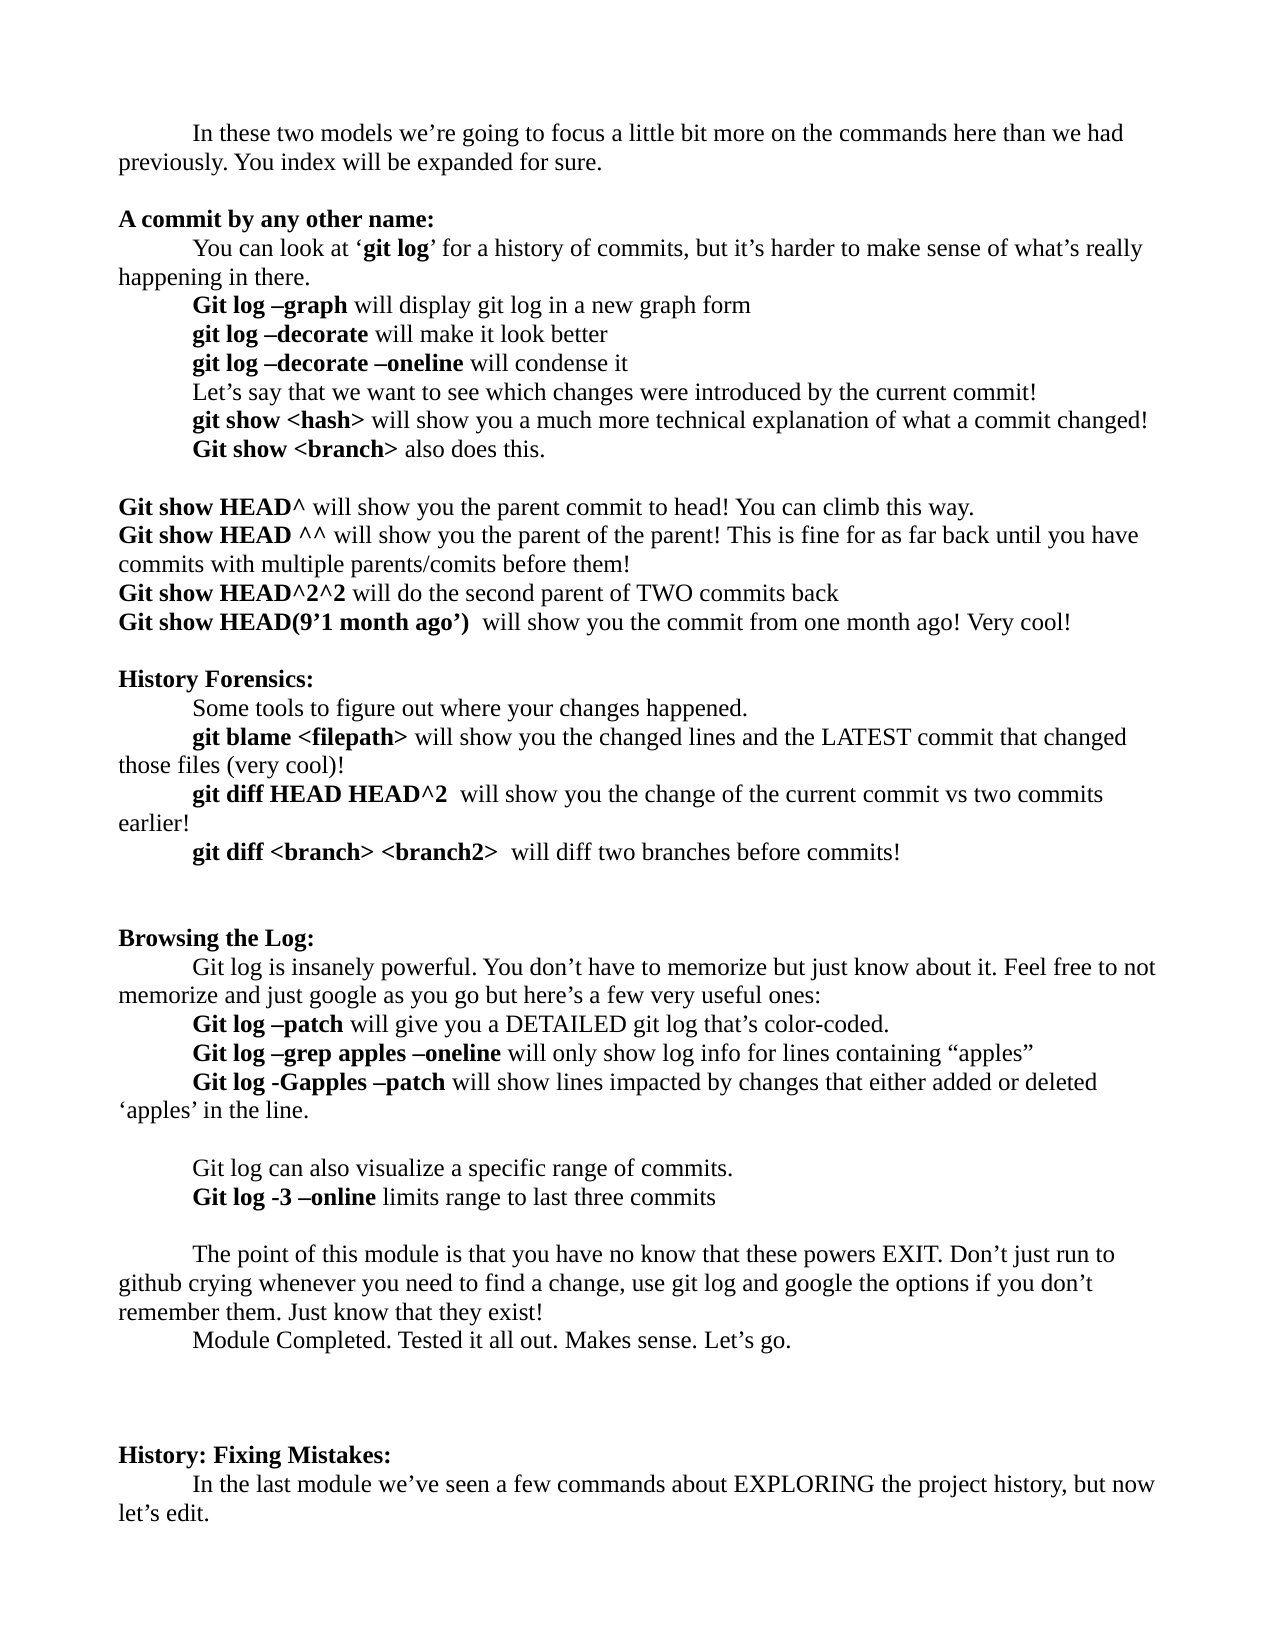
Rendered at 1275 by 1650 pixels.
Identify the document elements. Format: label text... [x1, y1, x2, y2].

text Git show <branch> also does this. [118, 434, 1157, 463]
text Git log can also visualize a specific range of commits. [118, 1153, 1157, 1182]
text git diff <branch> <branch2> will diff two branches before commits! [118, 837, 1157, 866]
text History: Fixing Mistakes: [118, 1441, 1157, 1469]
text Git log –graph will display git log in a new graph form [118, 291, 1157, 319]
text Git log is insanely powerful. You don’t have to memorize but just know about it. Feel free to not memorize and just google as you go but here’s a few very useful ones: [118, 952, 1157, 1009]
text In the last module we’ve seen a few commands about EXPLORING the project history, but now let’s edit. [118, 1469, 1157, 1527]
text git show <hash> will show you a much more technical explanation of what a commit changed! [118, 406, 1157, 434]
text Module Completed. Tested it all out. Makes sense. Let’s go. [118, 1326, 1157, 1354]
text Browsing the Log: [118, 923, 1157, 952]
text git log –decorate will make it look better [118, 319, 1157, 348]
text Git show HEAD^ will show you the parent commit to head! You can climb this way. [118, 492, 1157, 521]
text History Forensics: [118, 664, 1157, 693]
text git blame <filepath> will show you the changed lines and the LATEST commit that changed those files (very cool)! [118, 722, 1157, 779]
text In these two models we’re going to focus a little bit more on the commands here than we had previously. You index will be expanded for sure. [118, 118, 1157, 176]
text Git log –patch will give you a DETAILED git log that’s color-coded. [118, 1009, 1157, 1038]
text Git show HEAD(9’1 month ago’) will show you the commit from one month ago! Very cool! [118, 607, 1157, 636]
text Git log -Gapples –patch will show lines impacted by changes that either added or deleted ‘apples’ in the line. [118, 1067, 1157, 1124]
text Git log –grep apples –oneline will only show log info for lines containing “apples” [118, 1038, 1157, 1067]
text Let’s say that we want to see which changes were introduced by the current commit! [118, 377, 1157, 406]
text Git log -3 –online limits range to last three commits [118, 1182, 1157, 1211]
text Some tools to figure out where your changes happened. [118, 693, 1157, 722]
text Git show HEAD^2^2 will do the second parent of TWO commits back [118, 578, 1157, 607]
text You can look at ‘git log’ for a history of commits, but it’s harder to make sense of what’s really happening in there. [118, 233, 1157, 291]
text A commit by any other name: [118, 204, 1157, 233]
text git log –decorate –oneline will condense it [118, 348, 1157, 377]
text The point of this module is that you have no know that these powers EXIT. Don’t just run to github crying whenever you need to find a change, use git log and google the options if you don’t remember them. Just know that they exist! [118, 1239, 1157, 1326]
text git diff HEAD HEAD^2 will show you the change of the current commit vs two commits earlier! [118, 779, 1157, 837]
text Git show HEAD ^^ will show you the parent of the parent! This is fine for as far back until you have commits with multiple parents/comits before them! [118, 521, 1157, 578]
